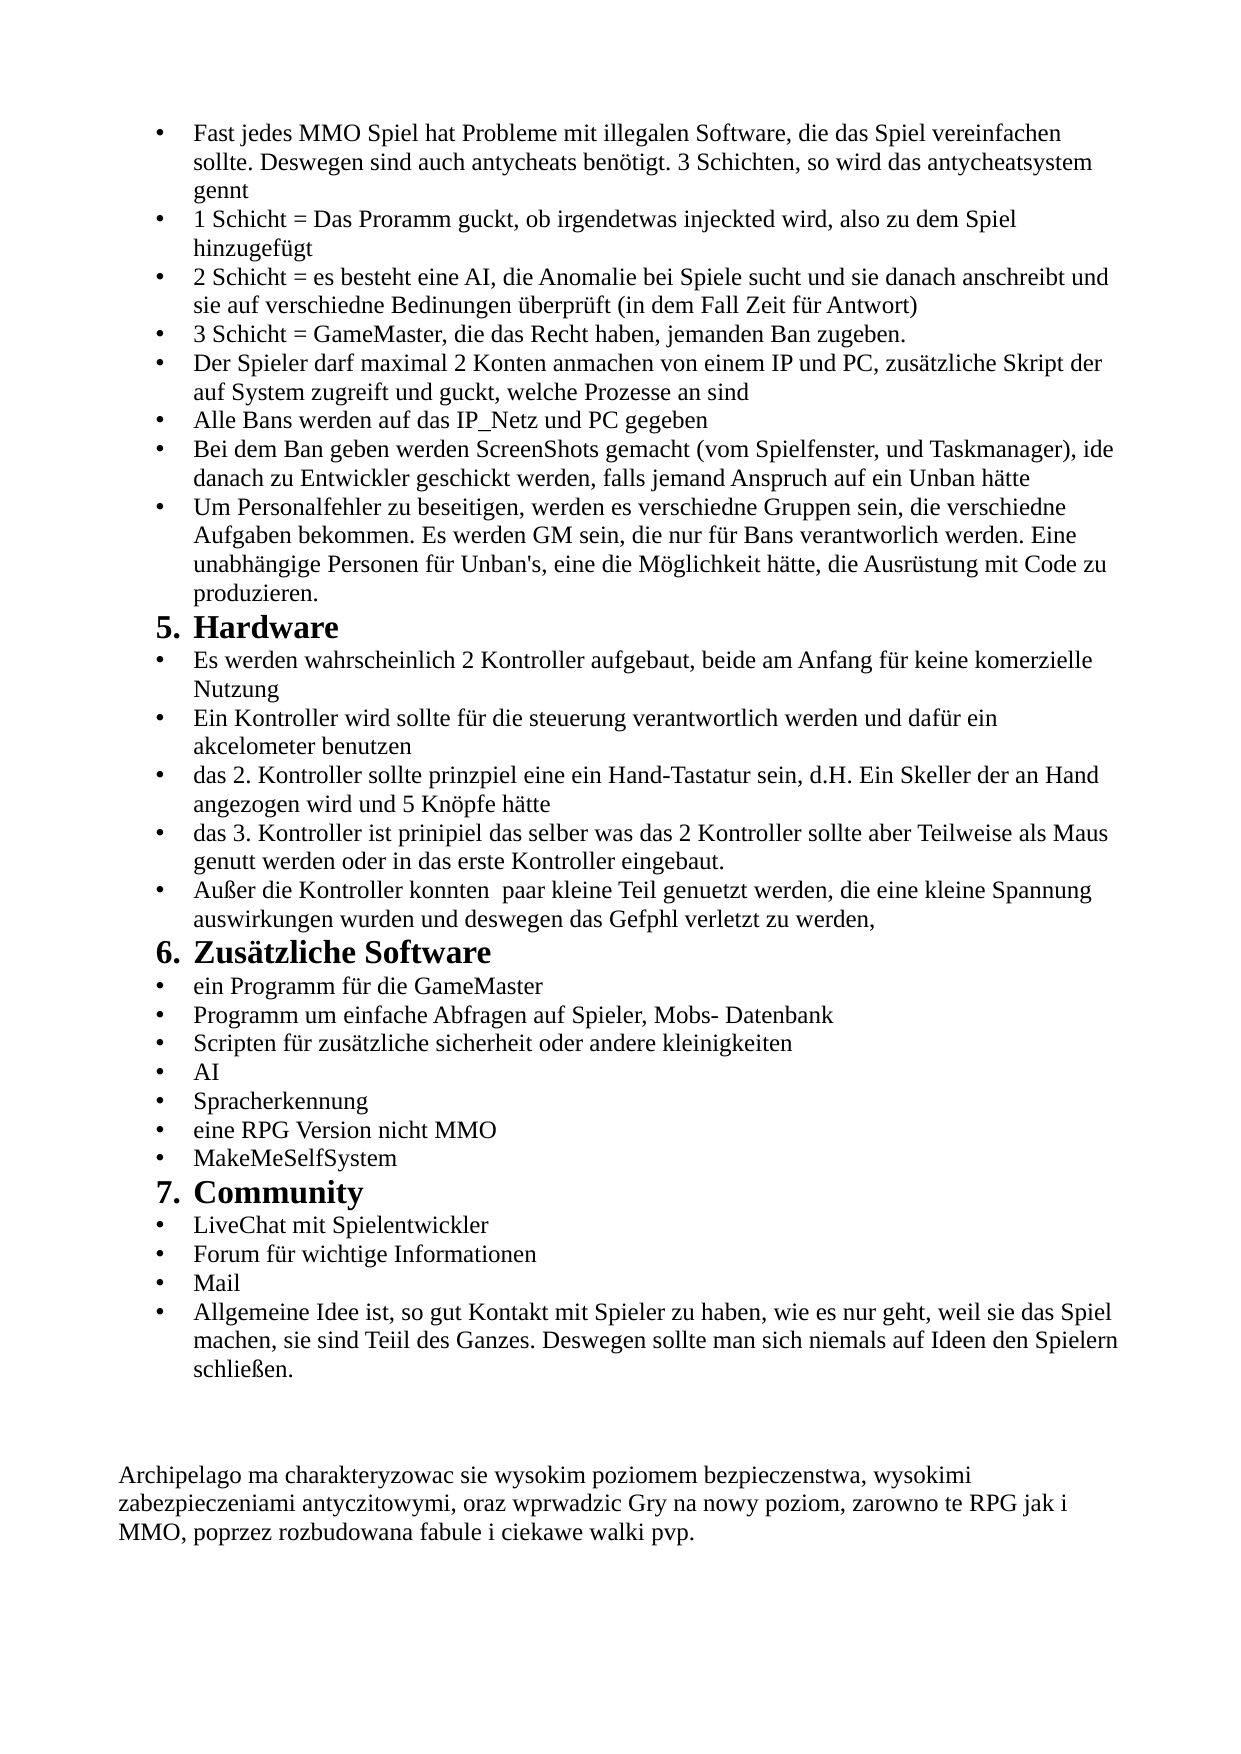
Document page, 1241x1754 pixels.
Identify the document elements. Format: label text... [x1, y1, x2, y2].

list Ein Kontroller wird sollte für die steuerung verantwortlich werden und dafür ein akcelometer benutzen [156, 703, 1122, 760]
list 2 Schicht = es besteht eine AI, die Anomalie bei Spiele sucht und sie danach anschreibt und sie auf verschiedne Bedinungen überprüft (in dem Fall Zeit für Antwort) [156, 262, 1122, 319]
list Der Spieler darf maximal 2 Konten anmachen von einem IP und PC, zusätzliche Skript der auf System zugreift und guckt, welche Prozesse an sind [156, 348, 1122, 406]
list Spracherkennung [156, 1086, 1122, 1115]
list das 2. Kontroller sollte prinzpiel eine ein Hand-Tastatur sein, d.H. Ein Skeller der an Hand angezogen wird und 5 Knöpfe hätte [156, 760, 1122, 818]
list Community [156, 1172, 1122, 1211]
list Fast jedes MMO Spiel hat Probleme mit illegalen Software, die das Spiel vereinfachen sollte. Deswegen sind auch antycheats benötigt. 3 Schichten, so wird das antycheatsystem gennt [156, 118, 1122, 204]
list Alle Bans werden auf das IP_Netz und PC gegeben [156, 406, 1122, 434]
list das 3. Kontroller ist prinipiel das selber was das 2 Kontroller sollte aber Teilweise als Maus genutt werden oder in das erste Kontroller eingebaut. [156, 818, 1122, 875]
list MakeMeSelfSystem [156, 1143, 1122, 1172]
list Hardware [156, 607, 1122, 645]
list Scripten für zusätzliche sicherheit oder andere kleinigkeiten [156, 1028, 1122, 1057]
list AI [156, 1057, 1122, 1086]
list Programm um einfache Abfragen auf Spieler, Mobs- Datenbank [156, 1000, 1122, 1028]
list Forum für wichtige Informationen [156, 1239, 1122, 1268]
list 3 Schicht = GameMaster, die das Recht haben, jemanden Ban zugeben. [156, 319, 1122, 348]
list Außer die Kontroller konnten paar kleine Teil genuetzt werden, die eine kleine Spannung auswirkungen wurden und deswegen das Gefphl verletzt zu werden, [156, 875, 1122, 933]
list Mail [156, 1268, 1122, 1297]
text Archipelago ma charakteryzowac sie wysokim poziomem bezpieczenstwa, wysokimi zabezpieczeniami antyczitowymi, oraz wprwadzic Gry na nowy poziom, zarowno te RPG jak i MMO, poprzez rozbudowana fabule i ciekawe walki pvp. [118, 1460, 1122, 1546]
list Es werden wahrscheinlich 2 Kontroller aufgebaut, beide am Anfang für keine komerzielle Nutzung [156, 645, 1122, 703]
list eine RPG Version nicht MMO [156, 1115, 1122, 1143]
list Bei dem Ban geben werden ScreenShots gemacht (vom Spielfenster, und Taskmanager), ide danach zu Entwickler geschickt werden, falls jemand Anspruch auf ein Unban hätte [156, 434, 1122, 492]
list Allgemeine Idee ist, so gut Kontakt mit Spieler zu haben, wie es nur geht, weil sie das Spiel machen, sie sind Teiil des Ganzes. Deswegen sollte man sich niemals auf Ideen den Spielern schließen. [156, 1297, 1122, 1383]
list LiveChat mit Spielentwickler [156, 1211, 1122, 1239]
list Zusätzliche Software [156, 933, 1122, 971]
list ein Programm für die GameMaster [156, 971, 1122, 1000]
list 1 Schicht = Das Proramm guckt, ob irgendetwas injeckted wird, also zu dem Spiel hinzugefügt [156, 204, 1122, 262]
list Um Personalfehler zu beseitigen, werden es verschiedne Gruppen sein, die verschiedne Aufgaben bekommen. Es werden GM sein, die nur für Bans verantworlich werden. Eine unabhängige Personen für Unban's, eine die Möglichkeit hätte, die Ausrüstung mit Code zu produzieren. [156, 492, 1122, 607]
